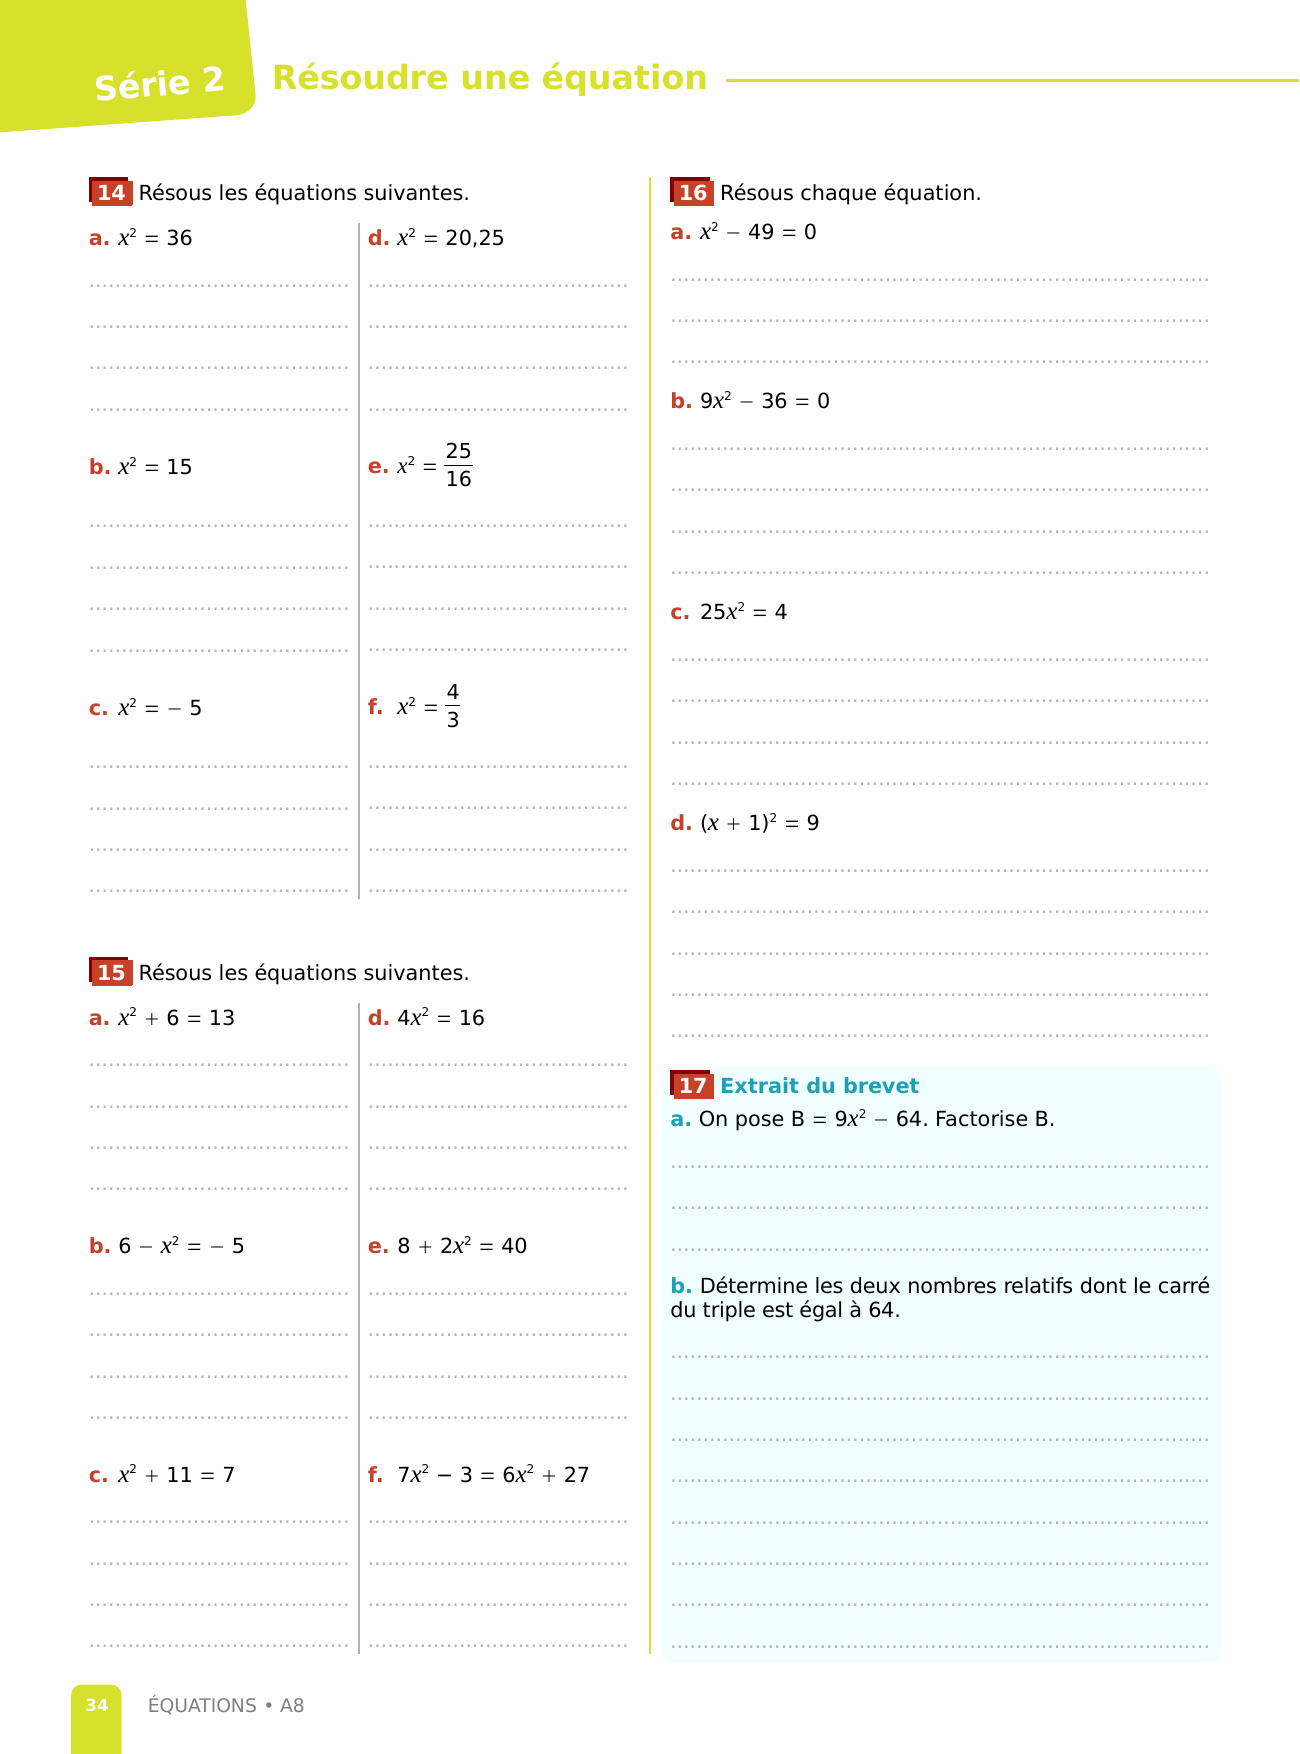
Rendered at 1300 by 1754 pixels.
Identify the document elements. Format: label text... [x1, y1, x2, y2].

subtitle x2 = [368, 440, 629, 491]
list x2 ─ 49  0 [670, 217, 1211, 245]
list 9x2 ─ 36  0 [670, 386, 1211, 414]
list 4x2 = 16 [368, 1003, 629, 1030]
list x2 = 15 [88, 452, 350, 480]
subtitle (x  1)2 = 9 [670, 808, 1211, 836]
subtitle Résous chaque équation. [710, 177, 1211, 205]
list x2 = − 5 [88, 693, 350, 721]
list x2  11 = 7 [88, 1460, 350, 1487]
list x2 = 20,25 [368, 223, 629, 251]
subtitle Résous les équations suivantes. [128, 957, 629, 985]
subtitle Résous les équations suivantes. [128, 177, 629, 205]
list 25x2  4 [670, 597, 1211, 625]
list 6 − x2 = − 5 [88, 1231, 350, 1259]
subtitle x2 = [368, 680, 629, 732]
subtitle 8  2x2 = 40 [368, 1231, 629, 1259]
list x2  6 = 13 [88, 1003, 350, 1030]
list x2 = 36 [88, 223, 350, 251]
subtitle 7x2 − 3 = 6x2  27 [368, 1460, 629, 1487]
